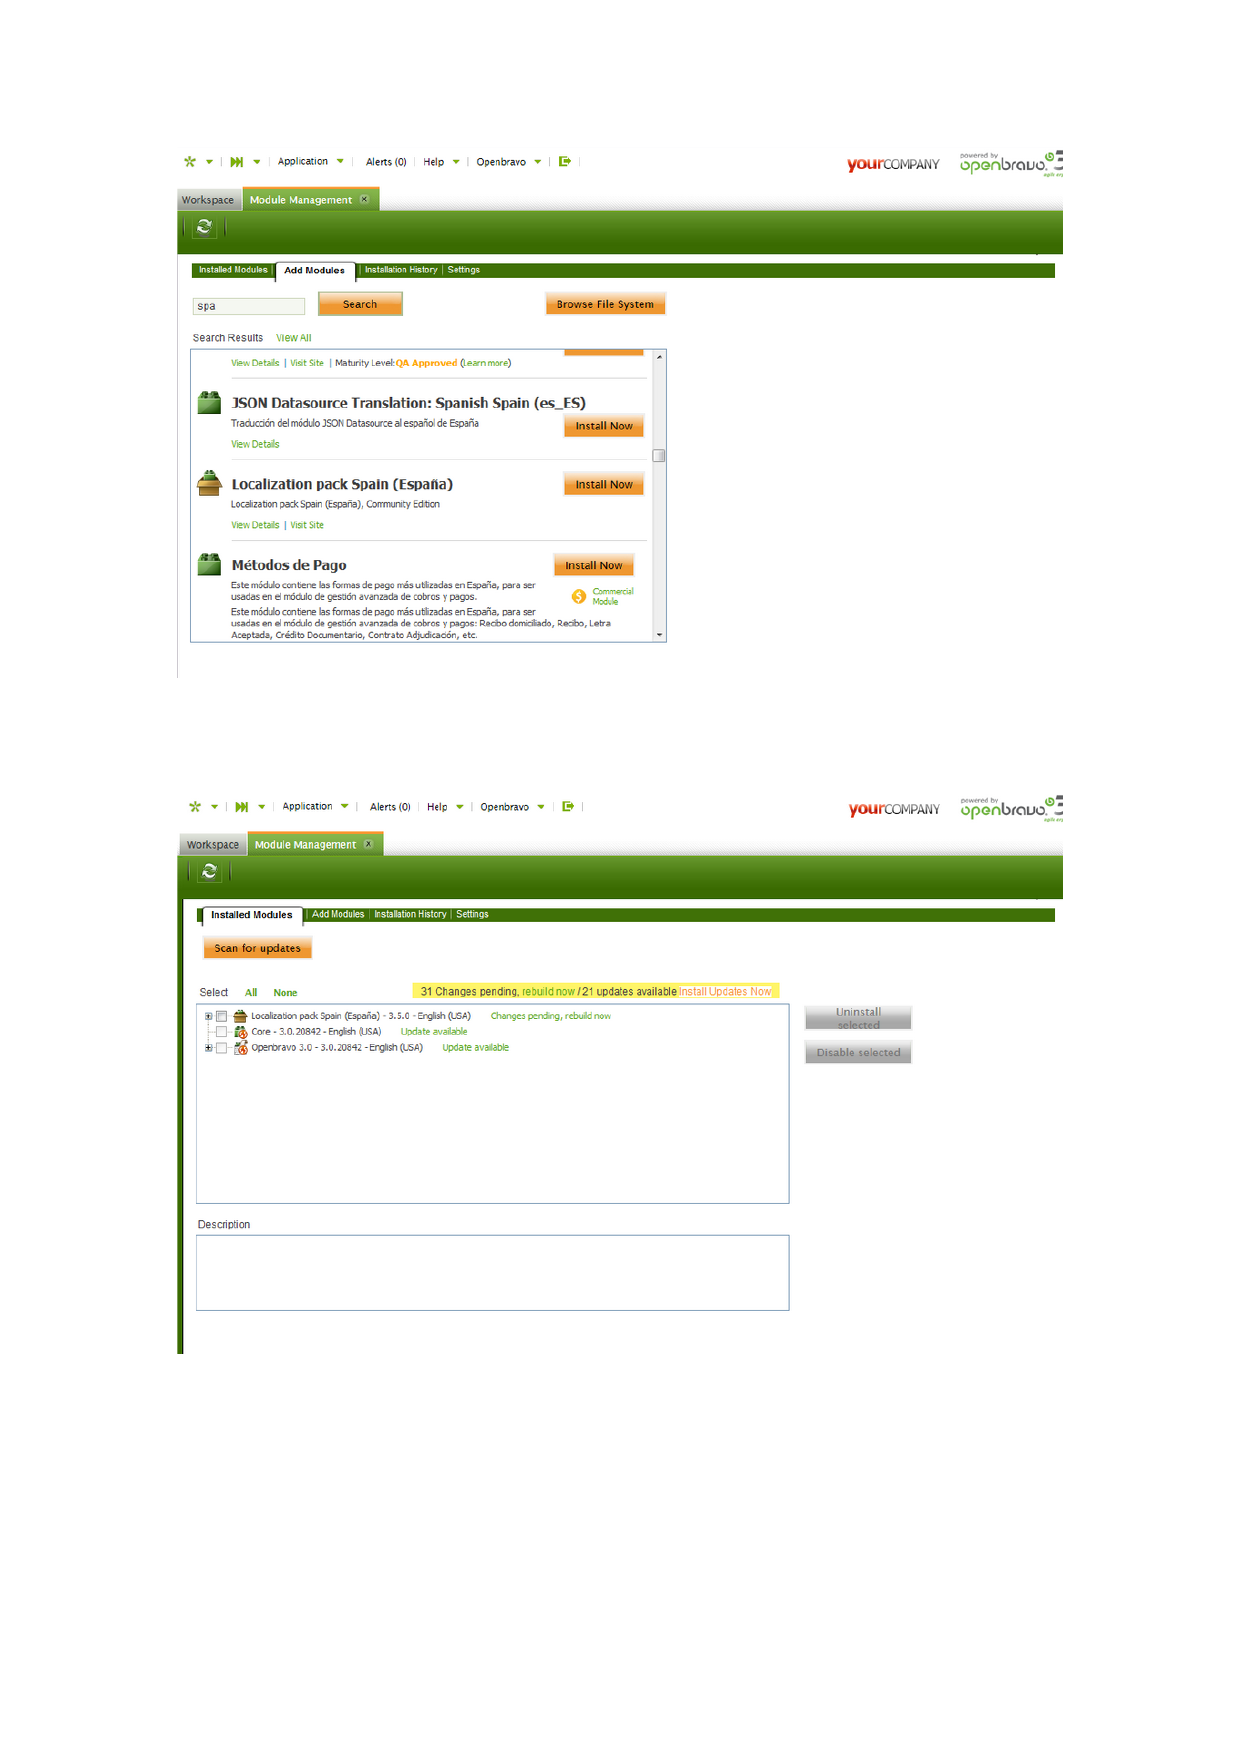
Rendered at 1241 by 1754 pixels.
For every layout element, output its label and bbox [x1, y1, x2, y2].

picture [177, 793, 1063, 1354]
picture [177, 147, 1063, 678]
